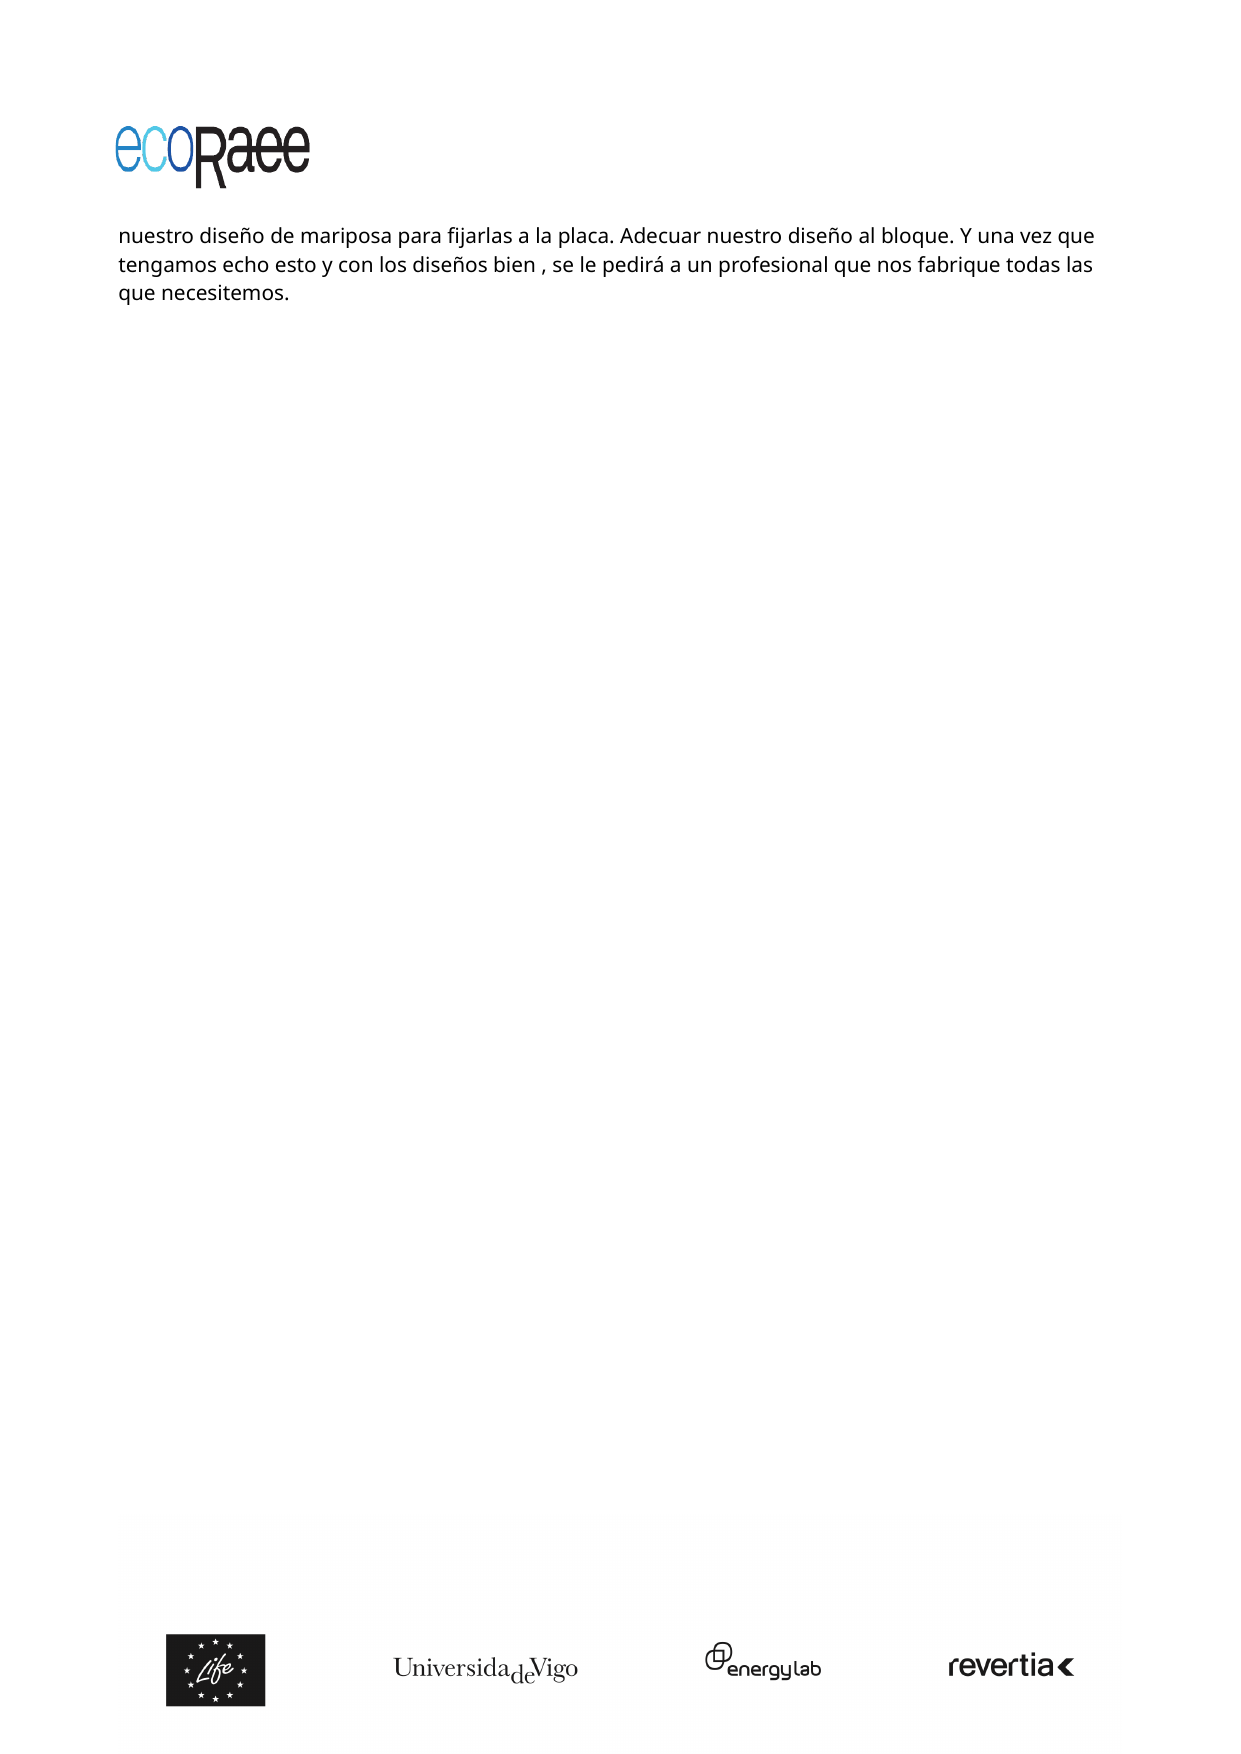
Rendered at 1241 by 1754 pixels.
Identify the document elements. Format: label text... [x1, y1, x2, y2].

text nuestro diseño de mariposa para fijarlas a la placa. Adecuar nuestro diseño al bloque. Y una vez que tengamos echo esto y con los diseños bien , se le pedirá a un profesional que nos fabrique todas las que necesitemos. [118, 221, 1122, 307]
picture [114, 124, 311, 190]
picture [118, 1514, 1123, 1754]
